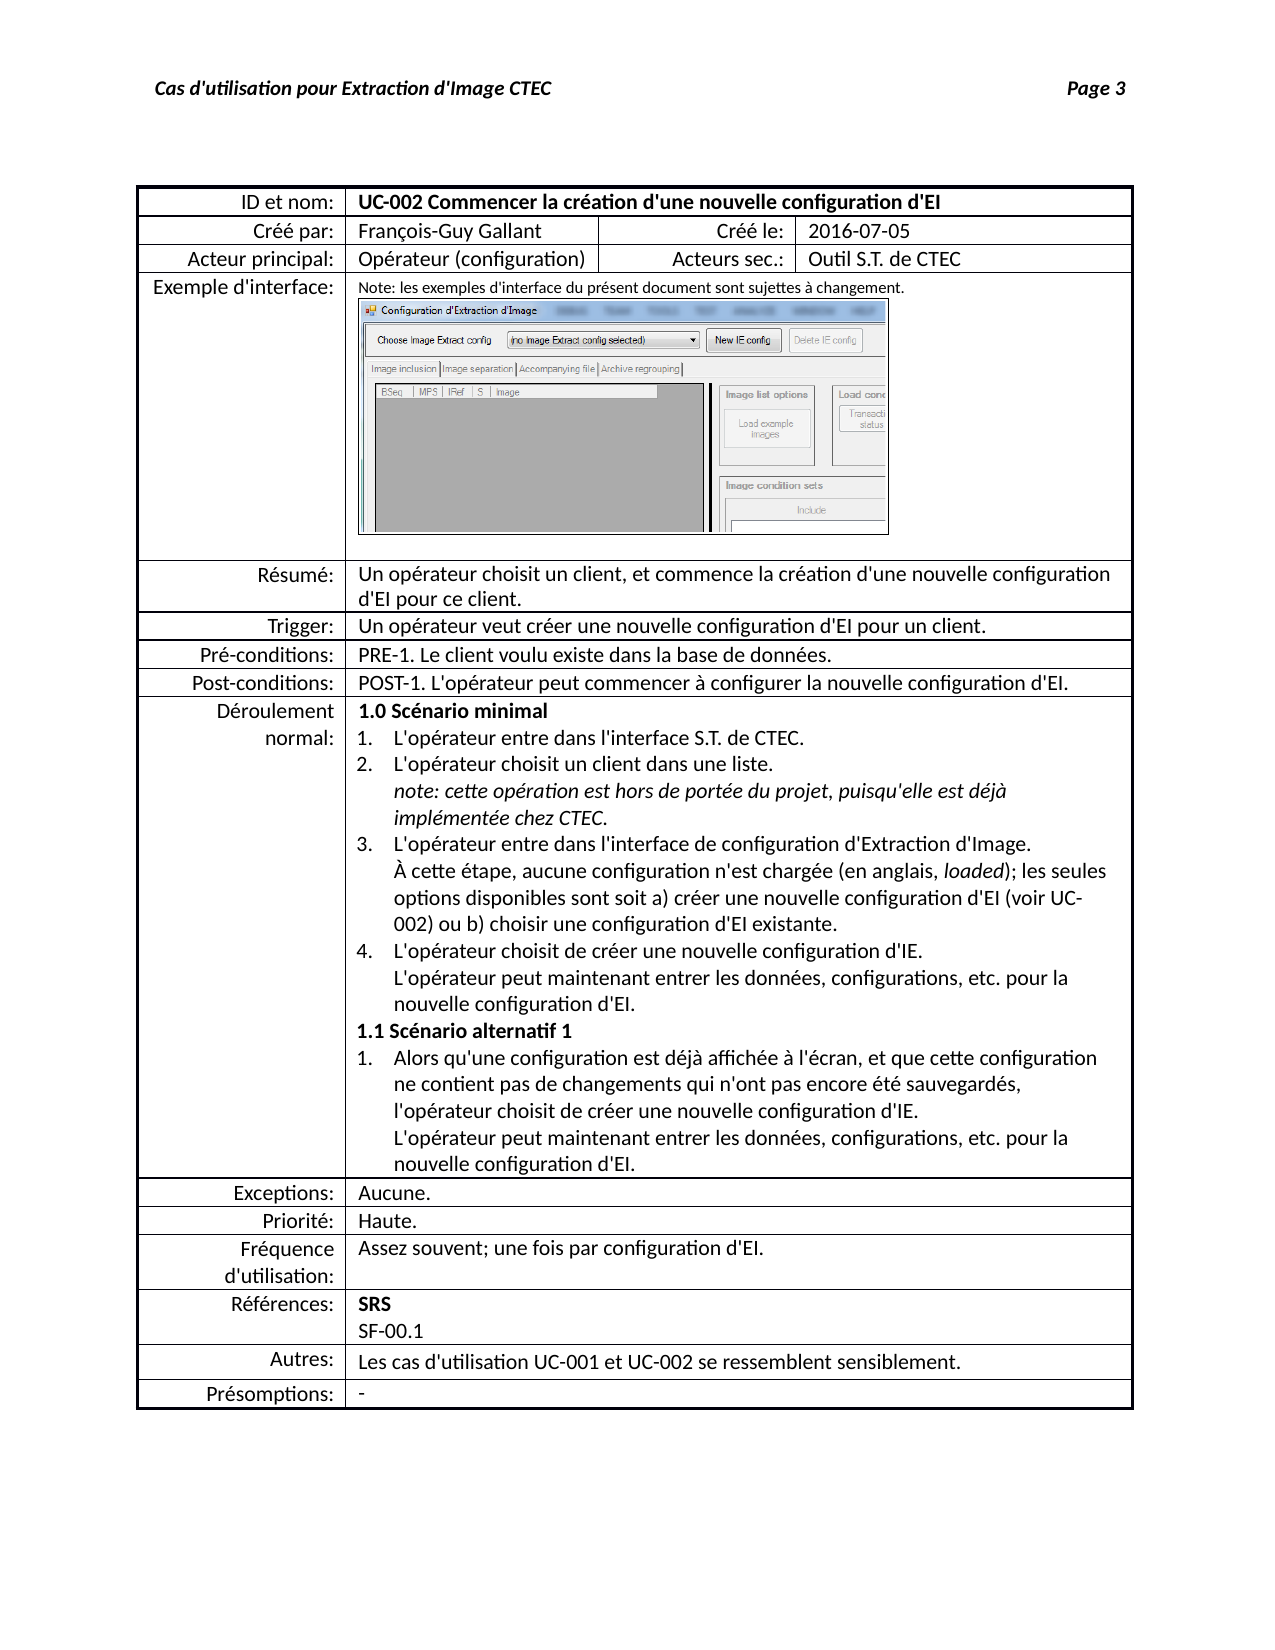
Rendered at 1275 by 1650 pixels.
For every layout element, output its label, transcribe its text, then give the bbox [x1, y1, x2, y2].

table_cell 2016-07-05 [796, 217, 1131, 243]
table_cell Outil S.T. de CTEC [796, 245, 1131, 272]
table_cell Autres: [139, 1345, 345, 1378]
table_cell Un opérateur veut créer une nouvelle configuration d'EI pour un client. [346, 613, 1131, 639]
table_cell 1.0 Scénario minimal L'opérateur entre dans l'interface S.T. de CTEC. L'opérateur choisit un client dans une liste. note: cette opération est hors de portée du projet, puisqu'elle est déjà implémentée chez CTEC. L'opérateur entre dans l'interface de configuration d'Extraction d'Image. À cette étape, aucune configuration n'est chargée (en anglais, loaded); les seules options disponibles sont soit a) créer une nouvelle configuration d'EI (voir UC-002) ou b) choisir une configuration d'EI existante. L'opérateur choisit de créer une nouvelle configuration d'IE. L'opérateur peut maintenant entrer les données, configurations, etc. pour la nouvelle configuration d'EI. 1.1 Scénario alternatif 1 Alors qu'une configuration est déjà affichée à l'écran, et que cette configuration ne contient pas de changements qui n'ont pas encore été sauvegardés, l'opérateur choisit de créer une nouvelle configuration d'IE. L'opérateur peut maintenant entrer les données, configurations, etc. pour la nouvelle configuration d'EI. [346, 697, 1131, 1177]
table_cell PRE-1. Le client voulu existe dans la base de données. [346, 641, 1131, 667]
table_cell Résumé: [139, 561, 345, 611]
table_cell Pré-conditions: [139, 641, 345, 667]
table_header ID et nom: [139, 189, 345, 215]
table_cell Références: [139, 1290, 345, 1343]
table_cell SRS SF-00.1 [346, 1290, 1131, 1343]
table_cell Présomptions: [139, 1380, 345, 1407]
table_cell Les cas d'utilisation UC-001 et UC-002 se ressemblent sensiblement. [346, 1345, 1131, 1378]
table_cell Trigger: [139, 613, 345, 639]
table_cell Haute. [346, 1207, 1131, 1234]
table_cell Fréquence d'utilisation: [139, 1235, 345, 1289]
table_cell - [346, 1380, 1131, 1407]
table_cell Acteur principal: [139, 245, 345, 272]
table_cell Acteurs sec.: [599, 245, 795, 272]
table_cell POST-1. L'opérateur peut commencer à configurer la nouvelle configuration d'EI. [346, 669, 1131, 696]
table_cell Note: les exemples d'interface du présent document sont sujettes à changement. [346, 273, 1131, 559]
table_header UC-002 Commencer la création d'une nouvelle configuration d'EI [346, 189, 1131, 215]
table_cell Créé par: [139, 217, 345, 243]
table_cell Créé le: [599, 217, 795, 243]
table_cell Priorité: [139, 1207, 345, 1234]
table_cell Déroulement normal: [139, 697, 345, 1177]
table_cell Un opérateur choisit un client, et commence la création d'une nouvelle configuration d'EI pour ce client. [346, 561, 1131, 611]
table_cell Assez souvent; une fois par configuration d'EI. [346, 1235, 1131, 1289]
table_cell Post-conditions: [139, 669, 345, 696]
table_cell François-Guy Gallant [346, 217, 598, 243]
table_cell Aucune. [346, 1179, 1131, 1206]
picture [361, 301, 886, 532]
table_cell Opérateur (configuration) [346, 245, 598, 272]
table_cell Exceptions: [139, 1179, 345, 1206]
table_cell Exemple d'interface: [139, 273, 345, 559]
